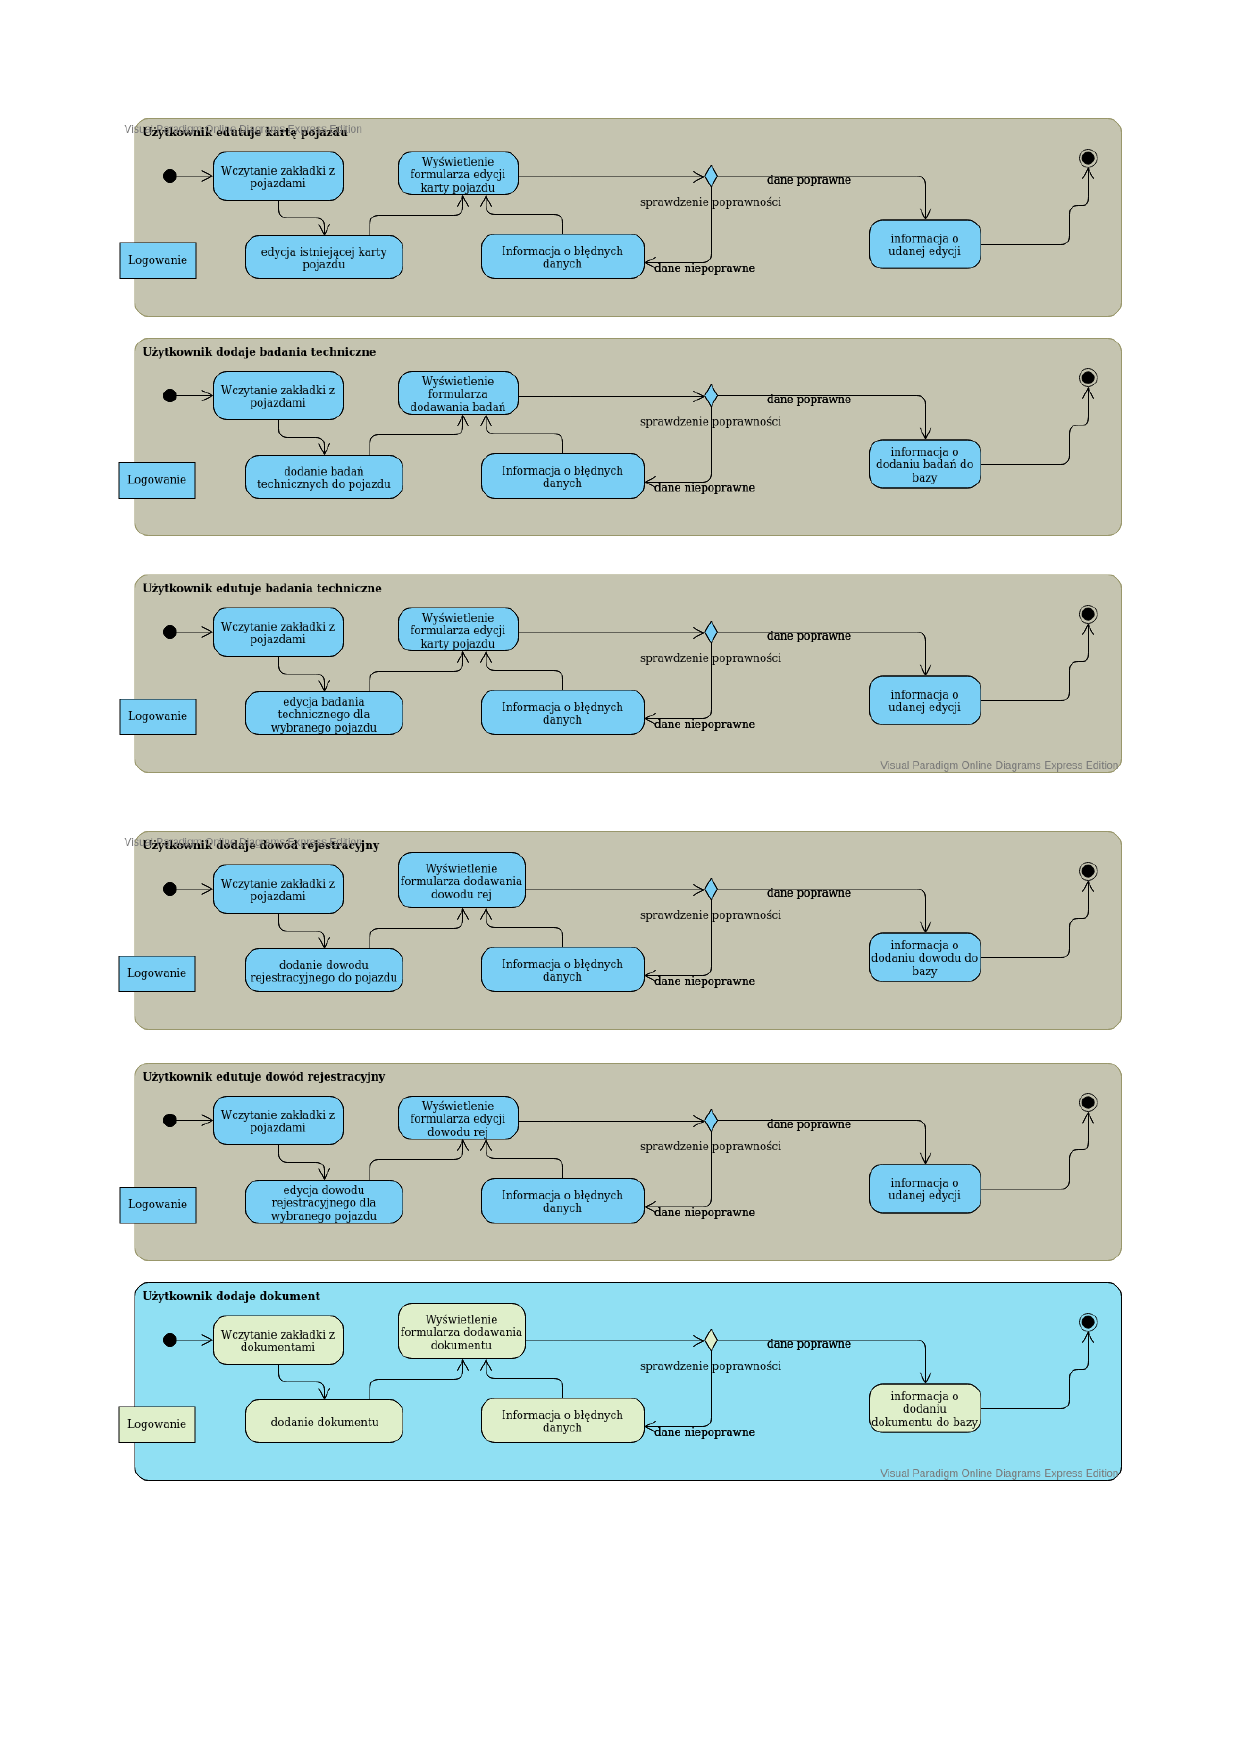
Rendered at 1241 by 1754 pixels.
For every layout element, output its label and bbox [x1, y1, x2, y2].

picture [118, 118, 1123, 774]
picture [118, 831, 1123, 1482]
